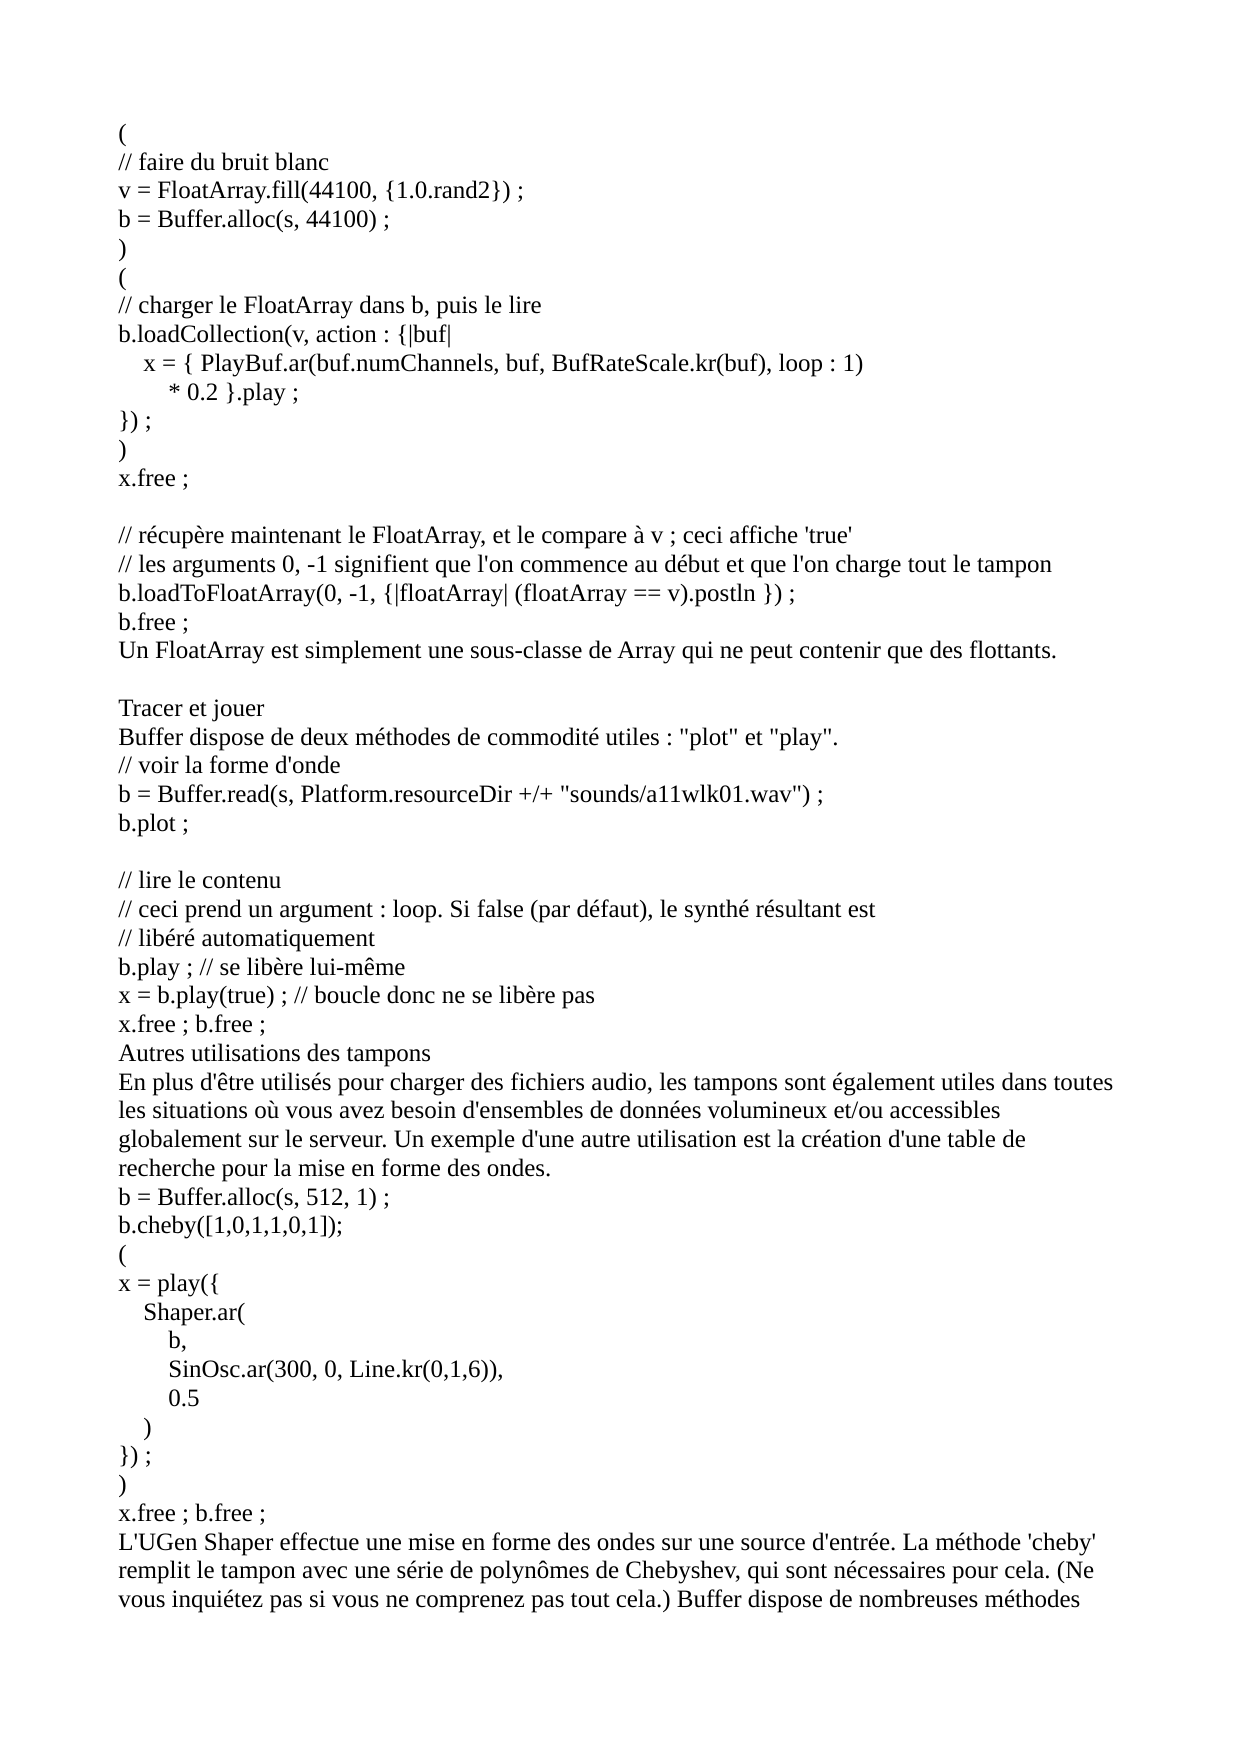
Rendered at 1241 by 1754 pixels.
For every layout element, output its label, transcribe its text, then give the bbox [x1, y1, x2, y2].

text ( // faire du bruit blanc v = FloatArray.fill(44100, {1.0.rand2}) ; b = Buffer.alloc(s, 44100) ; ) ( // charger le FloatArray dans b, puis le lire b.loadCollection(v, action : {|buf| x = { PlayBuf.ar(buf.numChannels, buf, BufRateScale.kr(buf), loop : 1) * 0.2 }.play ; }) ; ) x.free ; // récupère maintenant le FloatArray, et le compare à v ; ceci affiche 'true' // les arguments 0, -1 signifient que l'on commence au début et que l'on charge tout le tampon b.loadToFloatArray(0, -1, {|floatArray| (floatArray == v).postln }) ; b.free ; Un FloatArray est simplement une sous-classe de Array qui ne peut contenir que des flottants. Tracer et jouer Buffer dispose de deux méthodes de commodité utiles : "plot" et "play". // voir la forme d'onde b = Buffer.read(s, Platform.resourceDir +/+ "sounds/a11wlk01.wav") ; b.plot ; // lire le contenu // ceci prend un argument : loop. Si false (par défaut), le synthé résultant est // libéré automatiquement b.play ; // se libère lui-même x = b.play(true) ; // boucle donc ne se libère pas x.free ; b.free ; Autres utilisations des tampons En plus d'être utilisés pour charger des fichiers audio, les tampons sont également utiles dans toutes les situations où vous avez besoin d'ensembles de données volumineux et/ou accessibles globalement sur le serveur. Un exemple d'une autre utilisation est la création d'une table de recherche pour la mise en forme des ondes. b = Buffer.alloc(s, 512, 1) ; b.cheby([1,0,1,1,0,1]); ( x = play({ Shaper.ar( b, SinOsc.ar(300, 0, Line.kr(0,1,6)), 0.5 ) }) ; ) x.free ; b.free ; L'UGen Shaper effectue une mise en forme des ondes sur une source d'entrée. La méthode 'cheby' remplit le tampon avec une série de polynômes de Chebyshev, qui sont nécessaires pour cela. (Ne vous inquiétez pas si vous ne comprenez pas tout cela.) Buffer dispose de nombreuses méthodes [118, 118, 1122, 1613]
